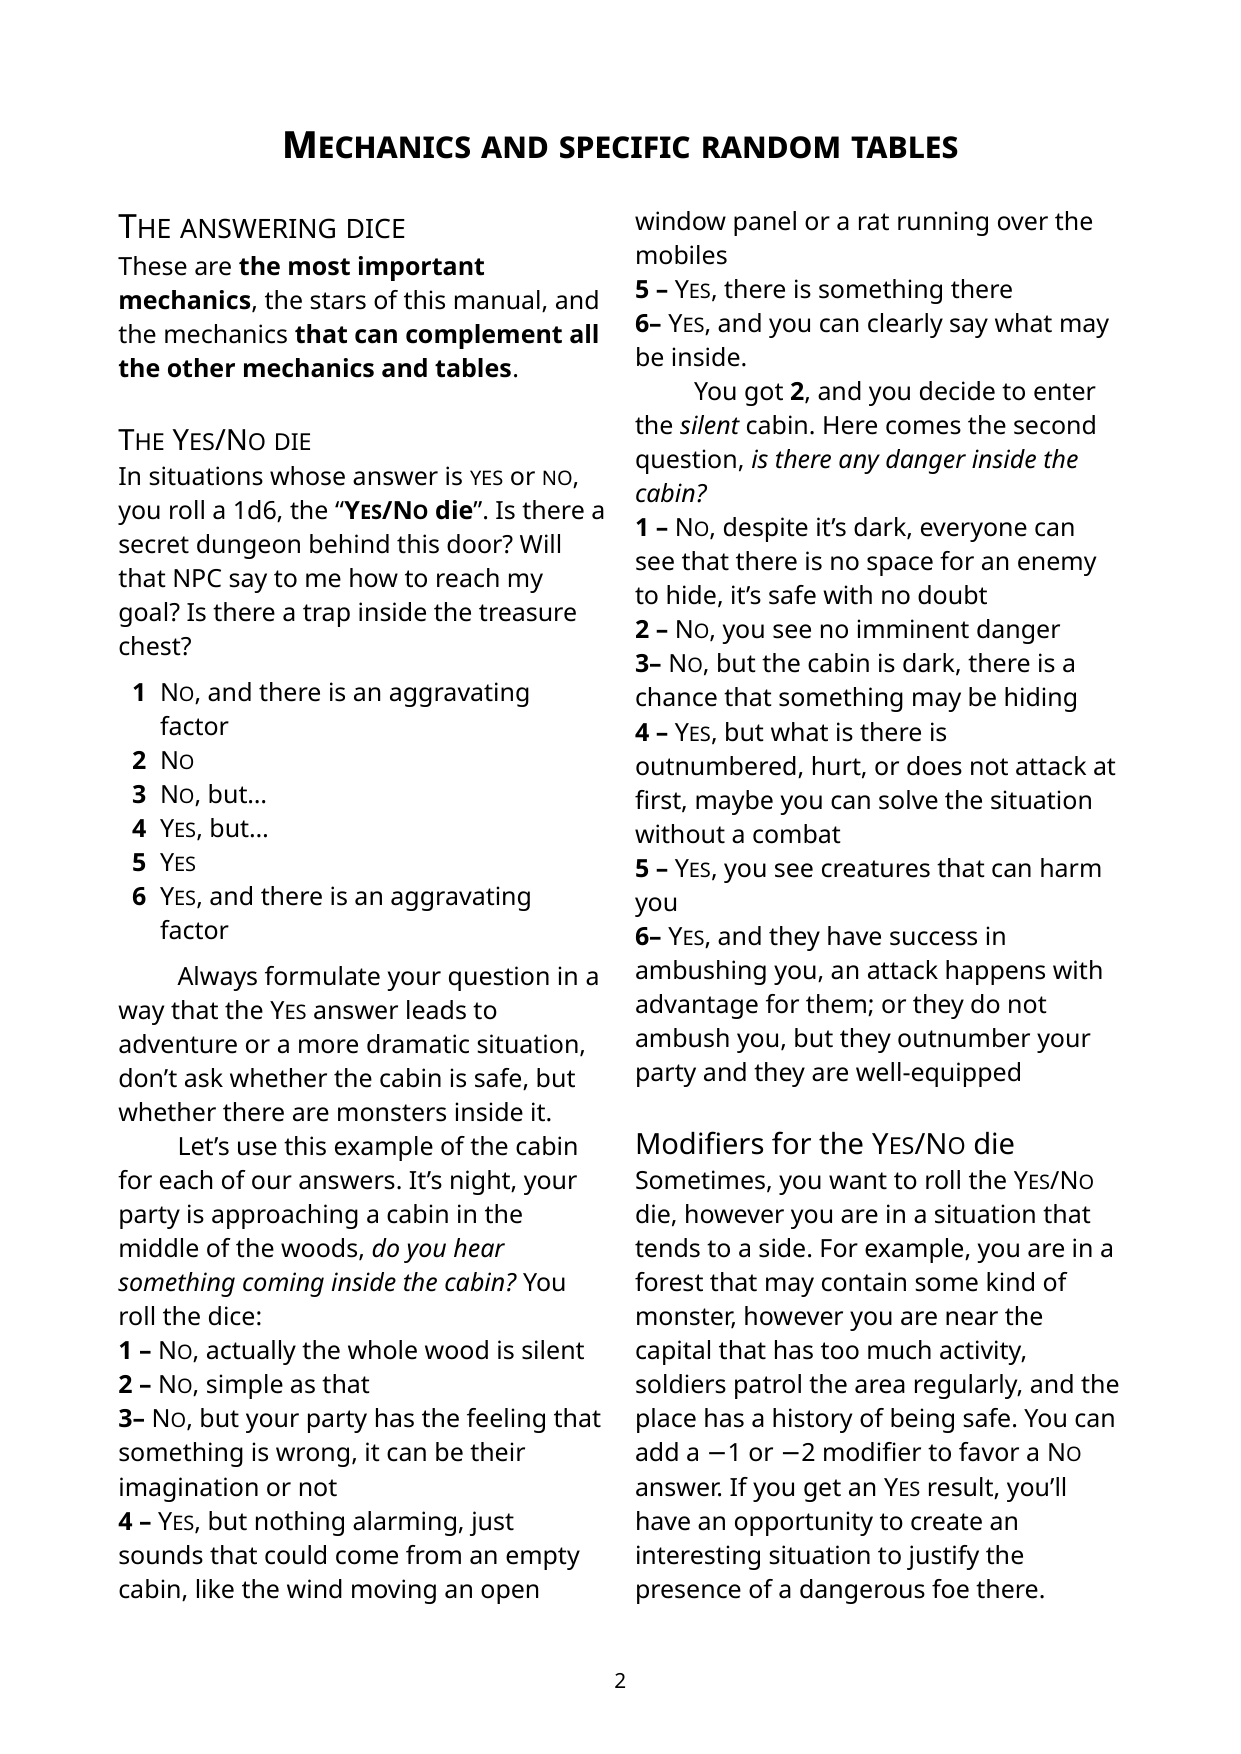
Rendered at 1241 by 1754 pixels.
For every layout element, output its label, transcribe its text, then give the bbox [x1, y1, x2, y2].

table_cell Yes [160, 845, 605, 879]
subtitle Modifiers for the Yes/No die [635, 1123, 1122, 1163]
table_cell [118, 947, 160, 958]
table_cell 1 [118, 674, 160, 742]
text Always formulate your question in a way that the Yes answer leads to adventure or a more dramatic situation, don’t ask whether the cabin is safe, but whether there are monsters inside it. [118, 958, 605, 1128]
table_header [160, 663, 605, 674]
text 4 – Yes, but nothing alarming, just sounds that could come from an empty cabin, like the wind moving an open [118, 1503, 605, 1605]
text window panel or a rat running over the mobiles [635, 203, 1122, 271]
text 6– Yes, and they have success in ambushing you, an attack happens with advantage for them; or they do not ambush you, but they outnumber your party and they are well-equipped [635, 918, 1122, 1089]
text 5 – Yes, you see creatures that can harm you [635, 850, 1122, 918]
text Sometimes, you want to roll the Yes/No die, however you are in a situation that tends to a side. For example, you are in a forest that may contain some kind of monster, however you are near the capital that has too much activity, soldiers patrol the area regularly, and the place has a history of being safe. You can add a −1 or −2 modifier to favor a No answer. If you get an Yes result, you’ll have an opportunity to create an interesting situation to justify the presence of a dangerous foe there. [635, 1163, 1122, 1605]
table_header [118, 663, 160, 674]
text In situations whose answer is yes or no, you roll a 1d6, the “Yes/No die”. Is there a secret dungeon behind this door? Will that NPC say to me how to reach my goal? Is there a trap inside the treasure chest? [118, 459, 605, 663]
table_cell Yes, and there is an aggravating factor [160, 879, 605, 947]
text 4 – Yes, but what is there is outnumbered, hurt, or does not attack at first, maybe you can solve the situation without a combat [635, 714, 1122, 850]
subtitle Mechanics and specific random tables [118, 118, 1122, 169]
text You got 2, and you decide to enter the silent cabin. Here comes the second question, is there any danger inside the cabin? [635, 373, 1122, 510]
table_cell 5 [118, 845, 160, 879]
text Let’s use this example of the cabin for each of our answers. It’s night, your party is approaching a cabin in the middle of the woods, do you hear something coming inside the cabin? You roll the dice: [118, 1128, 605, 1333]
table_cell 6 [118, 879, 160, 947]
table_cell 4 [118, 811, 160, 845]
text These are the most important mechanics, the stars of this manual, and the mechanics that can complement all the other mechanics and tables. [118, 249, 605, 385]
text 1 – No, actually the whole wood is silent [118, 1333, 605, 1367]
table_cell No, and there is an aggravating factor [160, 674, 605, 742]
table_cell [160, 947, 605, 958]
table_cell No [160, 743, 605, 777]
table_cell No, but… [160, 777, 605, 811]
subtitle The Yes/No die [118, 419, 605, 459]
text 5 – Yes, there is something there [635, 271, 1122, 305]
text 6– Yes, and you can clearly say what may be inside. [635, 305, 1122, 373]
text 3– No, but the cabin is dark, there is a chance that something may be hiding [635, 646, 1122, 714]
text 2 – No, you see no imminent danger [635, 612, 1122, 646]
table_cell 2 [118, 743, 160, 777]
text 2 – No, simple as that [118, 1367, 605, 1401]
table_cell Yes, but… [160, 811, 605, 845]
table_cell 3 [118, 777, 160, 811]
text 3– No, but your party has the feeling that something is wrong, it can be their imagination or not [118, 1401, 605, 1503]
subtitle The answering dice [118, 203, 605, 249]
text 1 – No, despite it’s dark, everyone can see that there is no space for an enemy to hide, it’s safe with no doubt [635, 510, 1122, 612]
